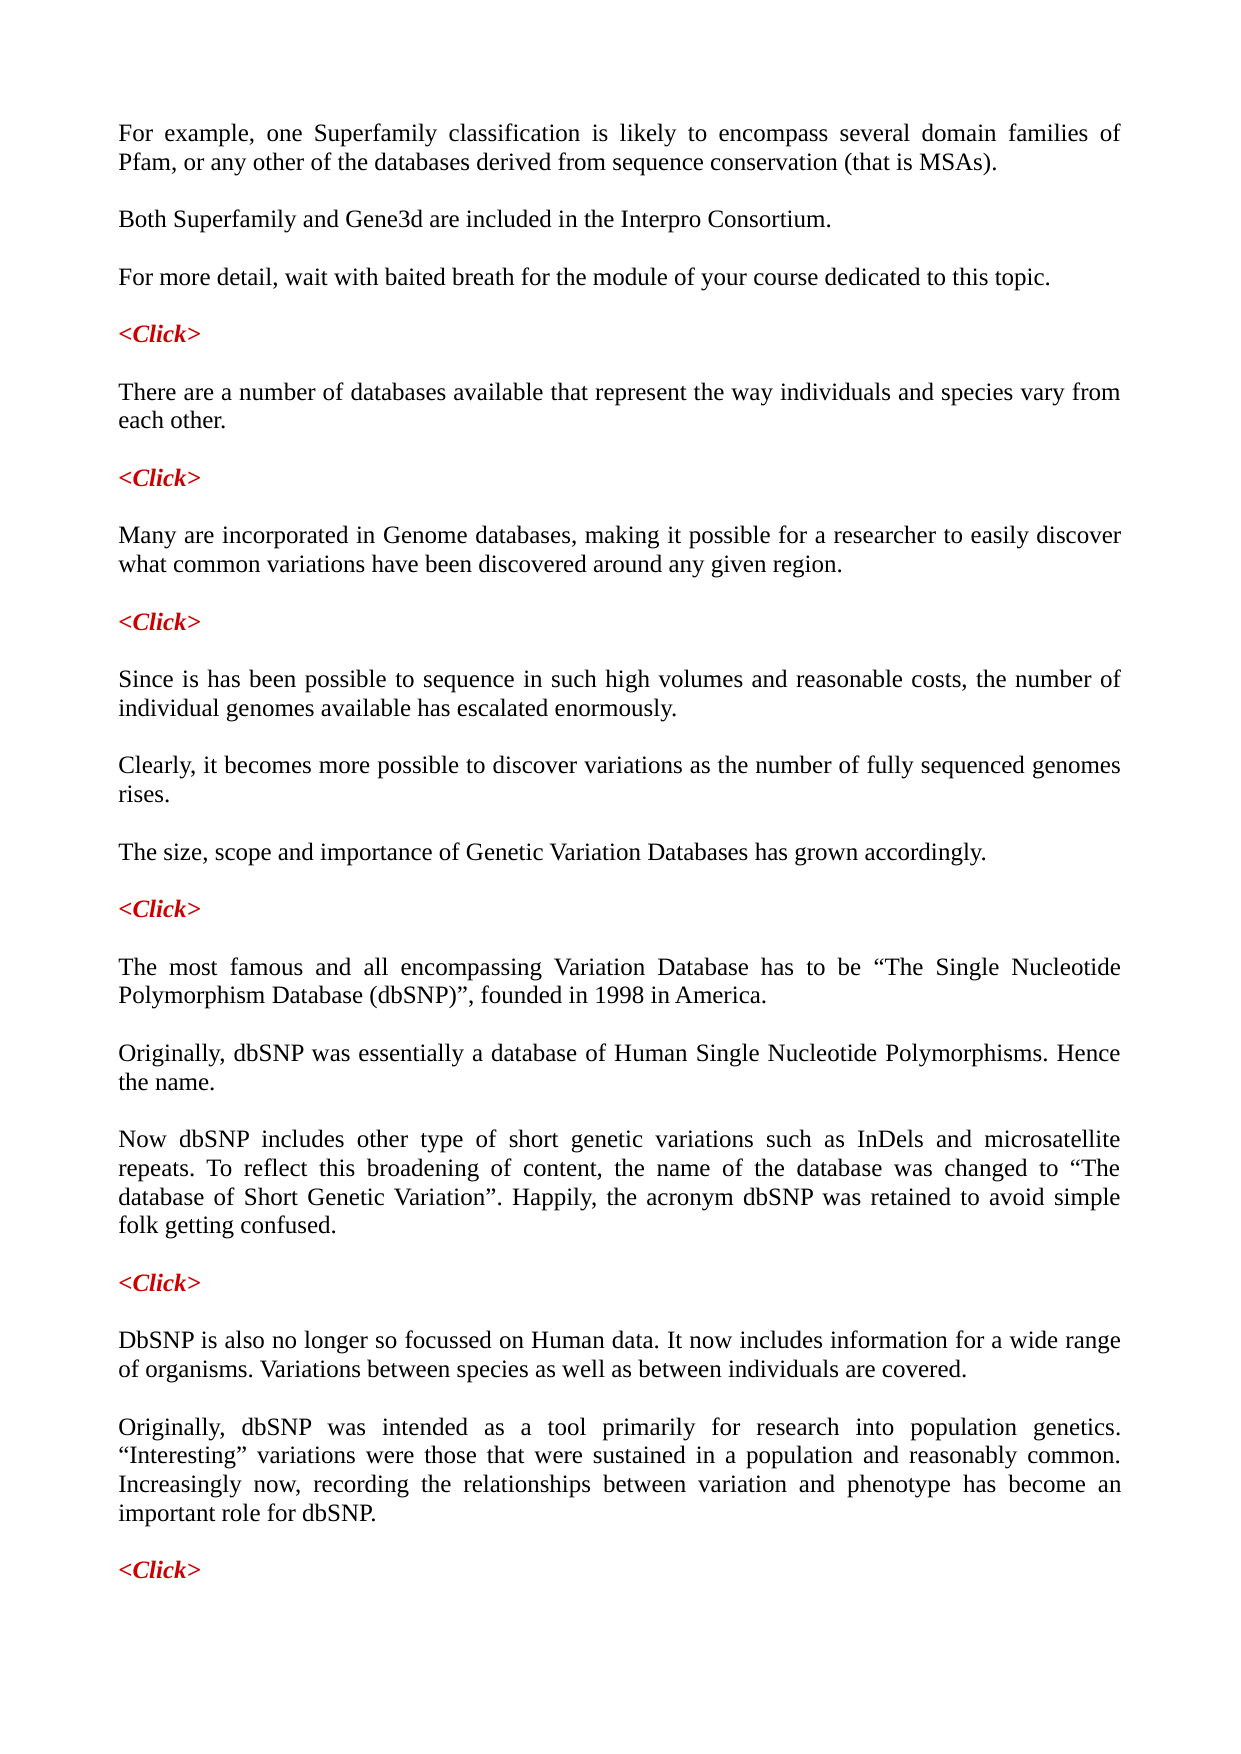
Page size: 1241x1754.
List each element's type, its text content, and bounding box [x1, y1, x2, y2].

text Since is has been possible to sequence in such high volumes and reasonable costs, the number of individual genomes available has escalated enormously. [118, 664, 1122, 722]
text There are a number of databases available that represent the way individuals and species vary from each other. [118, 377, 1122, 434]
text The size, scope and importance of Genetic Variation Databases has grown accordingly. [118, 837, 1122, 866]
text <Click> [118, 607, 1122, 636]
text DbSNP is also no longer so focussed on Human data. It now includes information for a wide range of organisms. Variations between species as well as between individuals are covered. [118, 1326, 1122, 1383]
text <Click> [118, 1268, 1122, 1297]
text Originally, dbSNP was essentially a database of Human Single Nucleotide Polymorphisms. Hence the name. [118, 1038, 1122, 1096]
text Now dbSNP includes other type of short genetic variations such as InDels and microsatellite repeats. To reflect this broadening of content, the name of the database was changed to “The database of Short Genetic Variation”. Happily, the acronym dbSNP was retained to avoid simple folk getting confused. [118, 1124, 1122, 1239]
text <Click> [118, 319, 1122, 348]
text Originally, dbSNP was intended as a tool primarily for research into population genetics. “Interesting” variations were those that were sustained in a population and reasonably common. Increasingly now, recording the relationships between variation and phenotype has become an important role for dbSNP. [118, 1412, 1122, 1527]
text Clearly, it becomes more possible to discover variations as the number of fully sequenced genomes rises. [118, 751, 1122, 808]
text The most famous and all encompassing Variation Database has to be “The Single Nucleotide Polymorphism Database (dbSNP)”, founded in 1998 in America. [118, 952, 1122, 1009]
text For more detail, wait with baited breath for the module of your course dedicated to this topic. [118, 262, 1122, 291]
text <Click> [118, 463, 1122, 492]
text For example, one Superfamily classification is likely to encompass several domain families of Pfam, or any other of the databases derived from sequence conservation (that is MSAs). [118, 118, 1122, 176]
text Both Superfamily and Gene3d are included in the Interpro Consortium. [118, 204, 1122, 233]
text <Click> [118, 894, 1122, 923]
text Many are incorporated in Genome databases, making it possible for a researcher to easily discover what common variations have been discovered around any given region. [118, 521, 1122, 578]
text <Click> [118, 1556, 1122, 1584]
